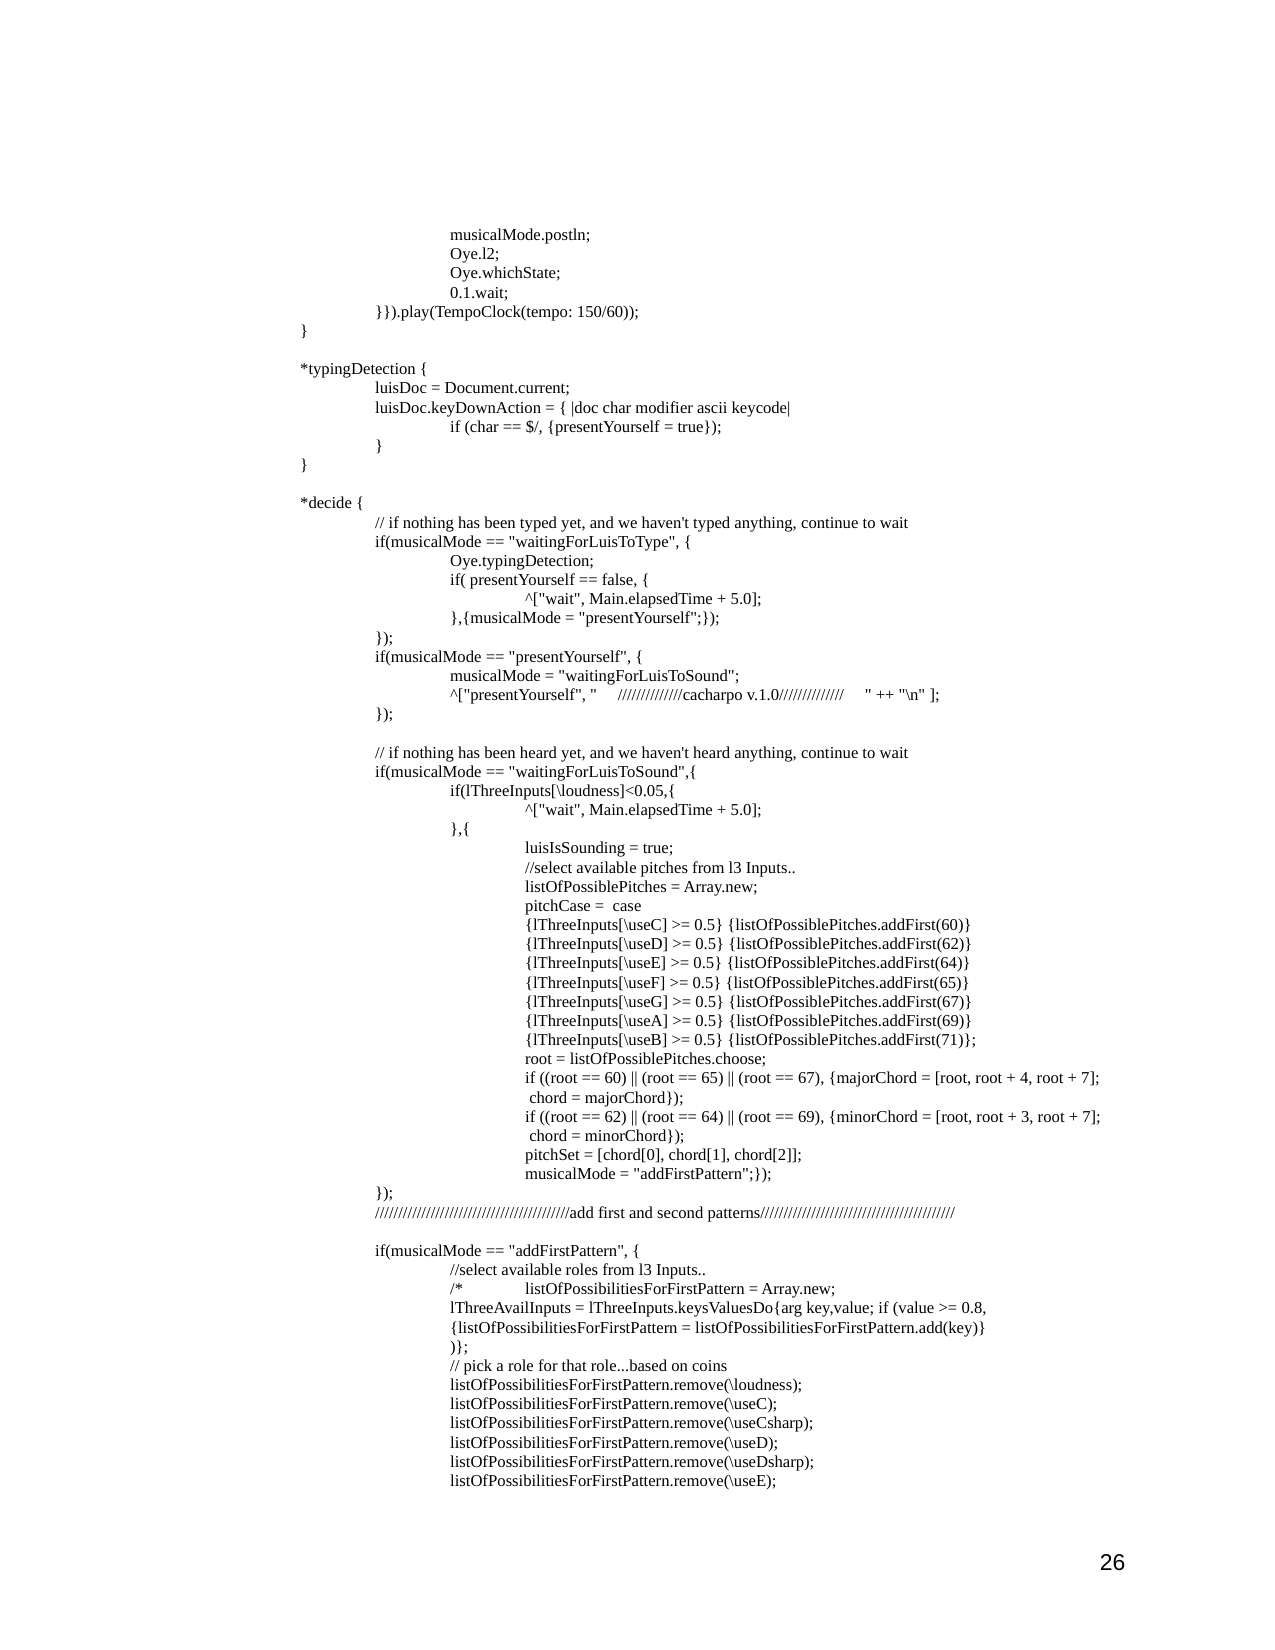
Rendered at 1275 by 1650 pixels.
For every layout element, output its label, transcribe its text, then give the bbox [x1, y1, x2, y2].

text }); [225, 1183, 1125, 1202]
text } [225, 321, 1125, 340]
text if ((root == 62) || (root == 64) || (root == 69), {minorChord = [root, root + 3, root + 7]; [225, 1107, 1125, 1126]
text listOfPossibilitiesForFirstPattern.remove(\useCsharp); [225, 1413, 1125, 1432]
text } [225, 455, 1125, 474]
text luisIsSounding = true; [225, 838, 1125, 857]
text listOfPossibilitiesForFirstPattern.remove(\loudness); [225, 1375, 1125, 1394]
text if(musicalMode == "waitingForLuisToSound",{ [225, 762, 1125, 781]
text {listOfPossibilitiesForFirstPattern = listOfPossibilitiesForFirstPattern.add(key)} [225, 1317, 1125, 1337]
text listOfPossibilitiesForFirstPattern.remove(\useDsharp); [225, 1452, 1125, 1471]
text *typingDetection { [225, 359, 1125, 378]
text listOfPossibilitiesForFirstPattern.remove(\useE); [225, 1471, 1125, 1490]
text ^["wait", Main.elapsedTime + 5.0]; [225, 589, 1125, 608]
text )}; [225, 1337, 1125, 1356]
text *decide { [225, 493, 1125, 512]
text lThreeAvailInputs = lThreeInputs.keysValuesDo{arg key,value; if (value >= 0.8, [225, 1298, 1125, 1317]
text luisDoc.keyDownAction = { |doc char modifier ascii keycode| [225, 397, 1125, 417]
text pitchSet = [chord[0], chord[1], chord[2]]; [225, 1145, 1125, 1164]
text listOfPossiblePitches = Array.new; [225, 877, 1125, 896]
text if (char == $/, {presentYourself = true}); [225, 417, 1125, 436]
text if(musicalMode == "addFirstPattern", { [225, 1241, 1125, 1260]
text // pick a role for that role...based on coins [225, 1356, 1125, 1375]
text //select available pitches from l3 Inputs.. [225, 857, 1125, 877]
text {lThreeInputs[\useD] >= 0.5} {listOfPossiblePitches.addFirst(62)} [225, 934, 1125, 953]
text ^["wait", Main.elapsedTime + 5.0]; [225, 800, 1125, 819]
text Oye.l2; [225, 244, 1125, 263]
text //select available roles from l3 Inputs.. [225, 1260, 1125, 1279]
text Oye.typingDetection; [225, 551, 1125, 570]
text chord = minorChord}); [225, 1126, 1125, 1145]
text }); [225, 704, 1125, 723]
text musicalMode = "addFirstPattern";}); [225, 1164, 1125, 1183]
text if(lThreeInputs[\loudness]<0.05,{ [225, 781, 1125, 800]
text root = listOfPossiblePitches.choose; [225, 1049, 1125, 1068]
text }}).play(TempoClock(tempo: 150/60)); [225, 302, 1125, 321]
text {lThreeInputs[\useG] >= 0.5} {listOfPossiblePitches.addFirst(67)} [225, 992, 1125, 1011]
text Oye.whichState; [225, 263, 1125, 282]
text listOfPossibilitiesForFirstPattern.remove(\useC); [225, 1394, 1125, 1413]
text },{ [225, 819, 1125, 838]
text {lThreeInputs[\useC] >= 0.5} {listOfPossiblePitches.addFirst(60)} [225, 915, 1125, 934]
text {lThreeInputs[\useE] >= 0.5} {listOfPossiblePitches.addFirst(64)} [225, 953, 1125, 972]
text } [225, 436, 1125, 455]
text if(musicalMode == "waitingForLuisToType", { [225, 532, 1125, 551]
text listOfPossibilitiesForFirstPattern.remove(\useD); [225, 1432, 1125, 1452]
text {lThreeInputs[\useB] >= 0.5} {listOfPossiblePitches.addFirst(71)}; [225, 1030, 1125, 1049]
text if( presentYourself == false, { [225, 570, 1125, 589]
text if(musicalMode == "presentYourself", { [225, 647, 1125, 666]
text }); [225, 627, 1125, 647]
text /* listOfPossibilitiesForFirstPattern = Array.new; [225, 1279, 1125, 1298]
text {lThreeInputs[\useA] >= 0.5} {listOfPossiblePitches.addFirst(69)} [225, 1011, 1125, 1030]
text luisDoc = Document.current; [225, 378, 1125, 397]
text musicalMode.postln; [225, 225, 1125, 244]
text //////////////////////////////////////////add first and second patterns////////////////////////////////////////// [225, 1202, 1125, 1222]
text ^["presentYourself", " //////////////cacharpo v.1.0////////////// " ++ "\n" ]; [225, 685, 1125, 704]
text musicalMode = "waitingForLuisToSound"; [225, 666, 1125, 685]
text if ((root == 60) || (root == 65) || (root == 67), {majorChord = [root, root + 4, root + 7]; [225, 1068, 1125, 1087]
text // if nothing has been heard yet, and we haven't heard anything, continue to wait [225, 742, 1125, 762]
text {lThreeInputs[\useF] >= 0.5} {listOfPossiblePitches.addFirst(65)} [225, 972, 1125, 992]
text pitchCase = case [225, 896, 1125, 915]
text 0.1.wait; [225, 282, 1125, 302]
text },{musicalMode = "presentYourself";}); [225, 608, 1125, 627]
text chord = majorChord}); [225, 1087, 1125, 1107]
text // if nothing has been typed yet, and we haven't typed anything, continue to wait [225, 512, 1125, 532]
